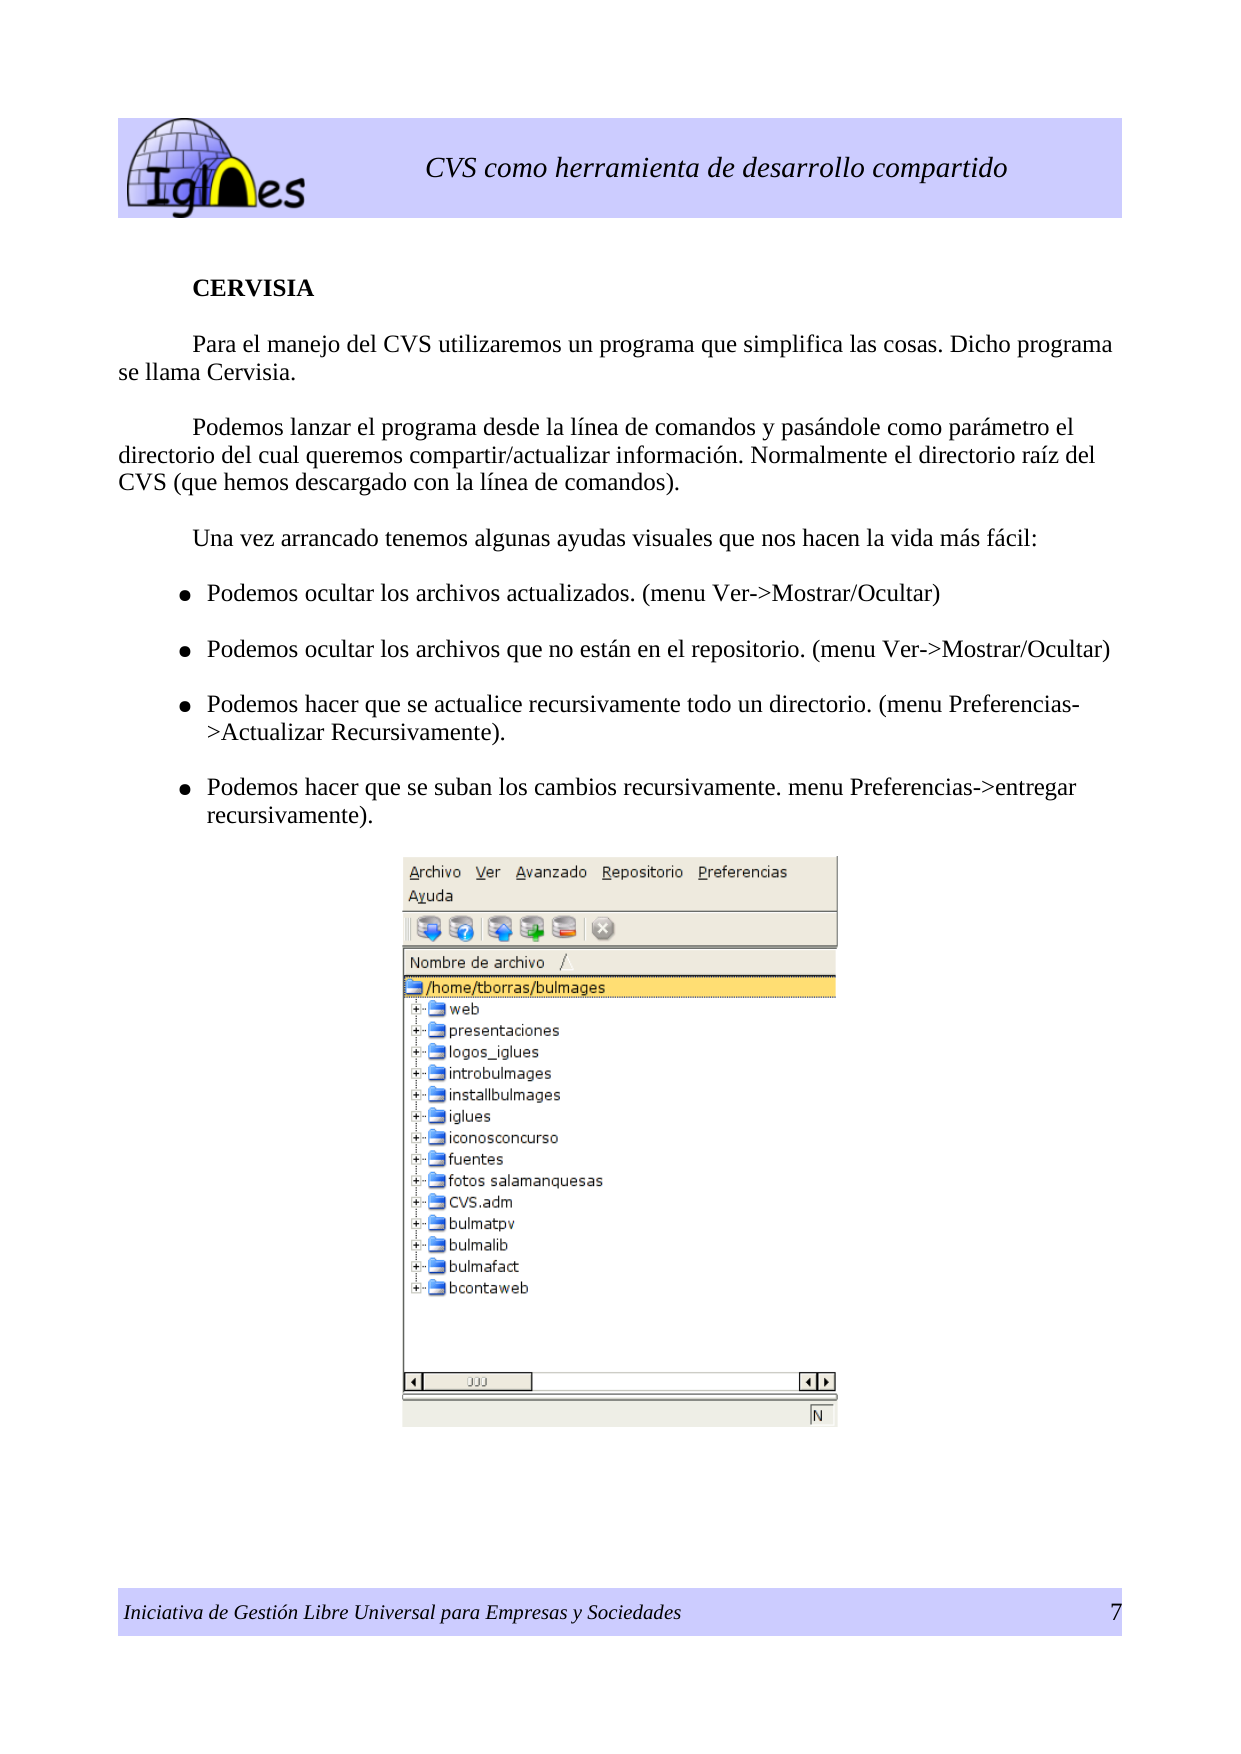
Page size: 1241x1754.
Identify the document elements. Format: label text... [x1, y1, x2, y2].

list Podemos ocultar los archivos que no están en el repositorio. (menu Ver->Mostrar/Ocultar) [177, 635, 1122, 662]
text Podemos lanzar el programa desde la línea de comandos y pasándole como parámetro el directorio del cual queremos compartir/actualizar información. Normalmente el directorio raíz del CVS (que hemos descargado con la línea de comandos). [118, 413, 1122, 496]
picture [402, 856, 838, 1427]
list Podemos hacer que se actualice recursivamente todo un directorio. (menu Preferencias->Actualizar Recursivamente). [177, 690, 1122, 746]
text Para el manejo del CVS utilizaremos un programa que simplifica las cosas. Dicho programa se llama Cervisia. [118, 330, 1122, 385]
picture [118, 118, 1122, 218]
list Podemos ocultar los archivos actualizados. (menu Ver->Mostrar/Ocultar) [177, 579, 1122, 607]
list Podemos hacer que se suban los cambios recursivamente. menu Preferencias->entregar recursivamente). [177, 773, 1122, 829]
text CERVISIA [118, 274, 1122, 302]
text Una vez arrancado tenemos algunas ayudas visuales que nos hacen la vida más fácil: [118, 524, 1122, 552]
picture [118, 1588, 1122, 1636]
